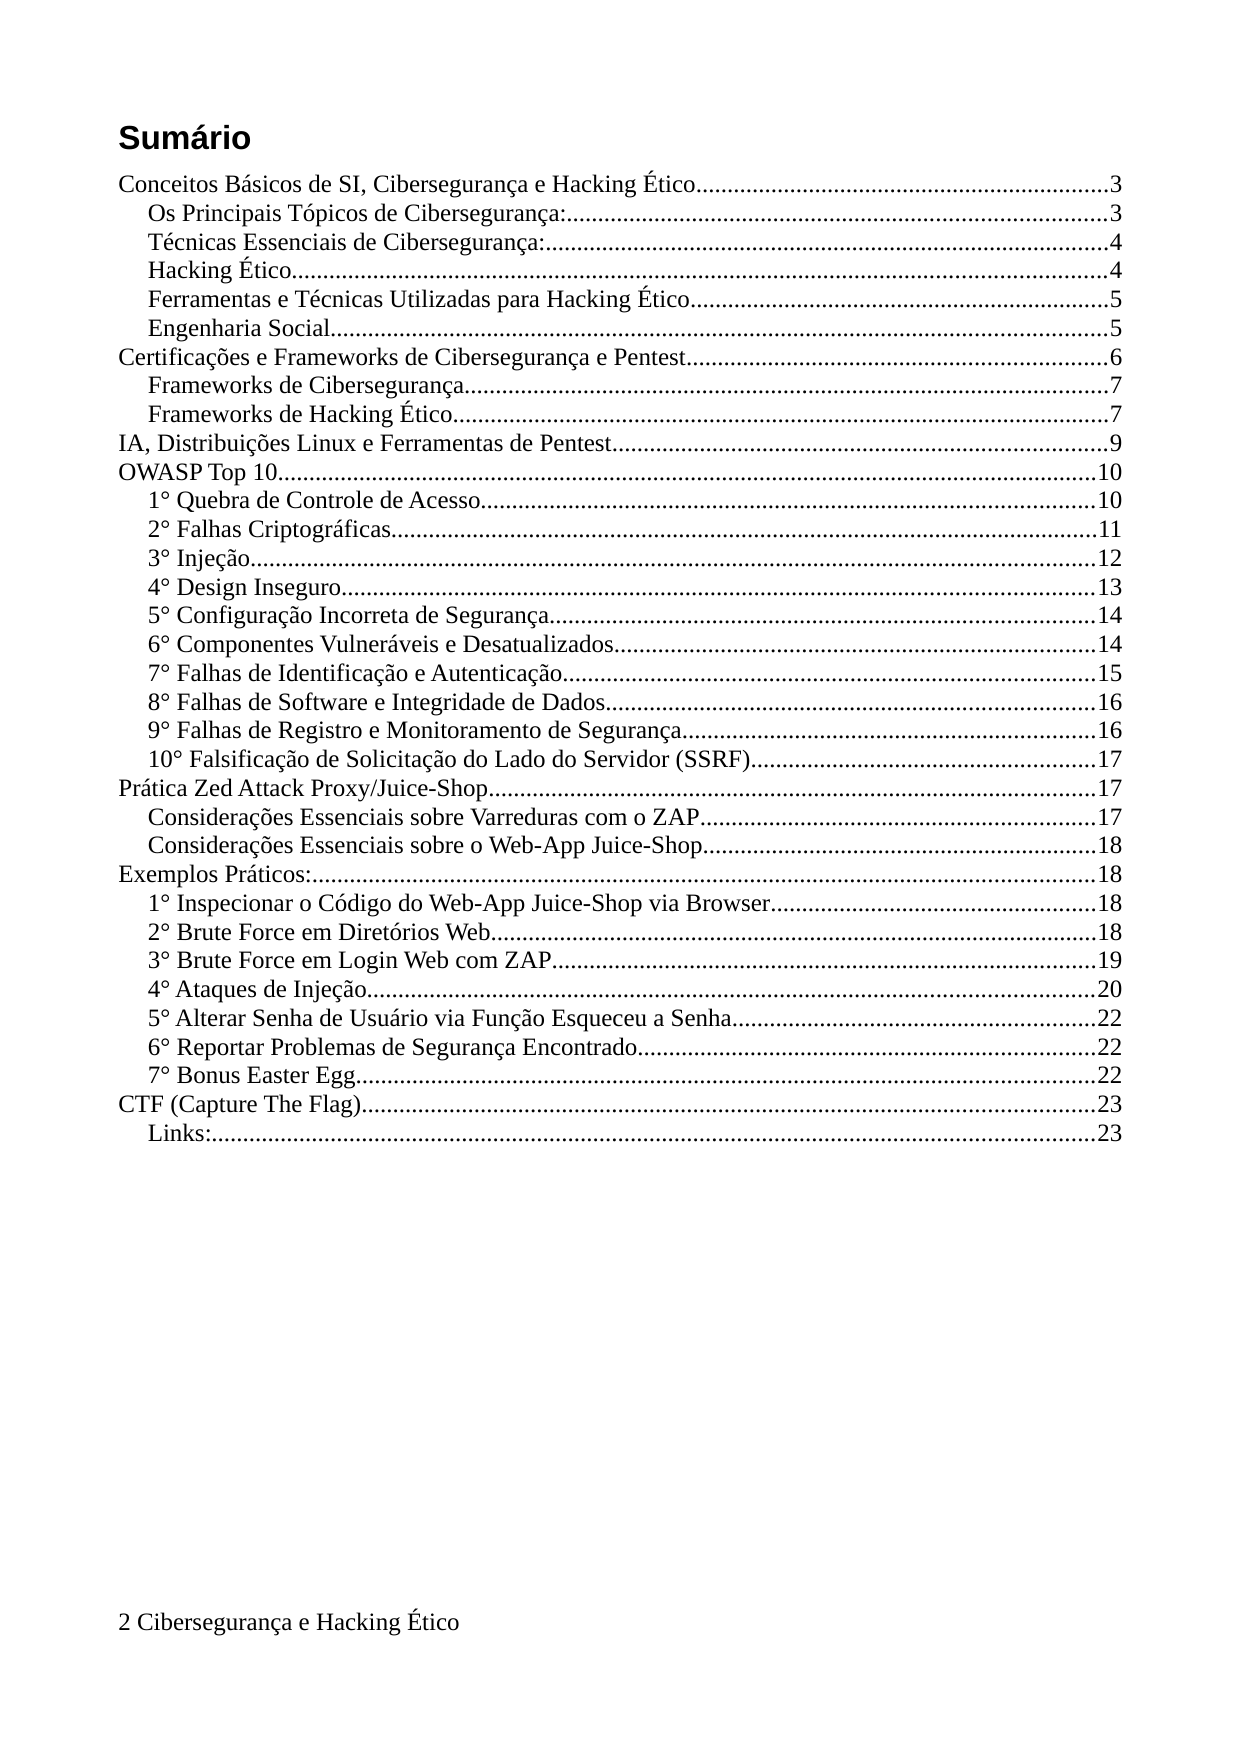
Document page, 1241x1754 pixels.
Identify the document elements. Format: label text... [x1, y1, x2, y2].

subtitle Sumário [118, 118, 1122, 157]
text Considerações Essenciais sobre o Web-App Juice-Shop 18 [148, 830, 1122, 859]
text Considerações Essenciais sobre Varreduras com o ZAP 17 [148, 802, 1122, 830]
text 4° Ataques de Injeção 20 [148, 974, 1122, 1003]
text 2° Falhas Criptográficas 11 [148, 514, 1122, 543]
text 9° Falhas de Registro e Monitoramento de Segurança 16 [148, 715, 1122, 744]
text Frameworks de Cibersegurança 7 [148, 370, 1122, 399]
text CTF (Capture The Flag) 23 [118, 1089, 1122, 1118]
text Conceitos Básicos de SI, Cibersegurança e Hacking Ético 3 [118, 169, 1122, 198]
text 2° Brute Force em Diretórios Web 18 [148, 917, 1122, 945]
text 6° Reportar Problemas de Segurança Encontrado 22 [148, 1032, 1122, 1060]
text 5° Alterar Senha de Usuário via Função Esqueceu a Senha 22 [148, 1003, 1122, 1032]
text 7° Bonus Easter Egg 22 [148, 1060, 1122, 1089]
text 7° Falhas de Identificação e Autenticação 15 [148, 658, 1122, 687]
text Prática Zed Attack Proxy/Juice-Shop 17 [118, 773, 1122, 802]
text 8° Falhas de Software e Integridade de Dados 16 [148, 687, 1122, 715]
text Ferramentas e Técnicas Utilizadas para Hacking Ético 5 [148, 284, 1122, 313]
text Técnicas Essenciais de Cibersegurança: 4 [148, 227, 1122, 255]
text 10° Falsificação de Solicitação do Lado do Servidor (SSRF) 17 [148, 744, 1122, 773]
text Engenharia Social 5 [148, 313, 1122, 342]
text Hacking Ético 4 [148, 255, 1122, 284]
text Frameworks de Hacking Ético 7 [148, 399, 1122, 428]
text 5° Configuração Incorreta de Segurança 14 [148, 600, 1122, 629]
text 1° Quebra de Controle de Acesso 10 [148, 485, 1122, 514]
text Links: 23 [148, 1118, 1122, 1147]
text 6° Componentes Vulneráveis e Desatualizados 14 [148, 629, 1122, 658]
text 3° Brute Force em Login Web com ZAP 19 [148, 945, 1122, 974]
text Exemplos Práticos: 18 [118, 859, 1122, 888]
text Certificações e Frameworks de Cibersegurança e Pentest 6 [118, 342, 1122, 370]
text 3° Injeção 12 [148, 543, 1122, 572]
text IA, Distribuições Linux e Ferramentas de Pentest 9 [118, 428, 1122, 457]
text Os Principais Tópicos de Cibersegurança: 3 [148, 198, 1122, 227]
text 1° Inspecionar o Código do Web-App Juice-Shop via Browser 18 [148, 888, 1122, 917]
text OWASP Top 10 10 [118, 457, 1122, 485]
text 4° Design Inseguro 13 [148, 572, 1122, 600]
